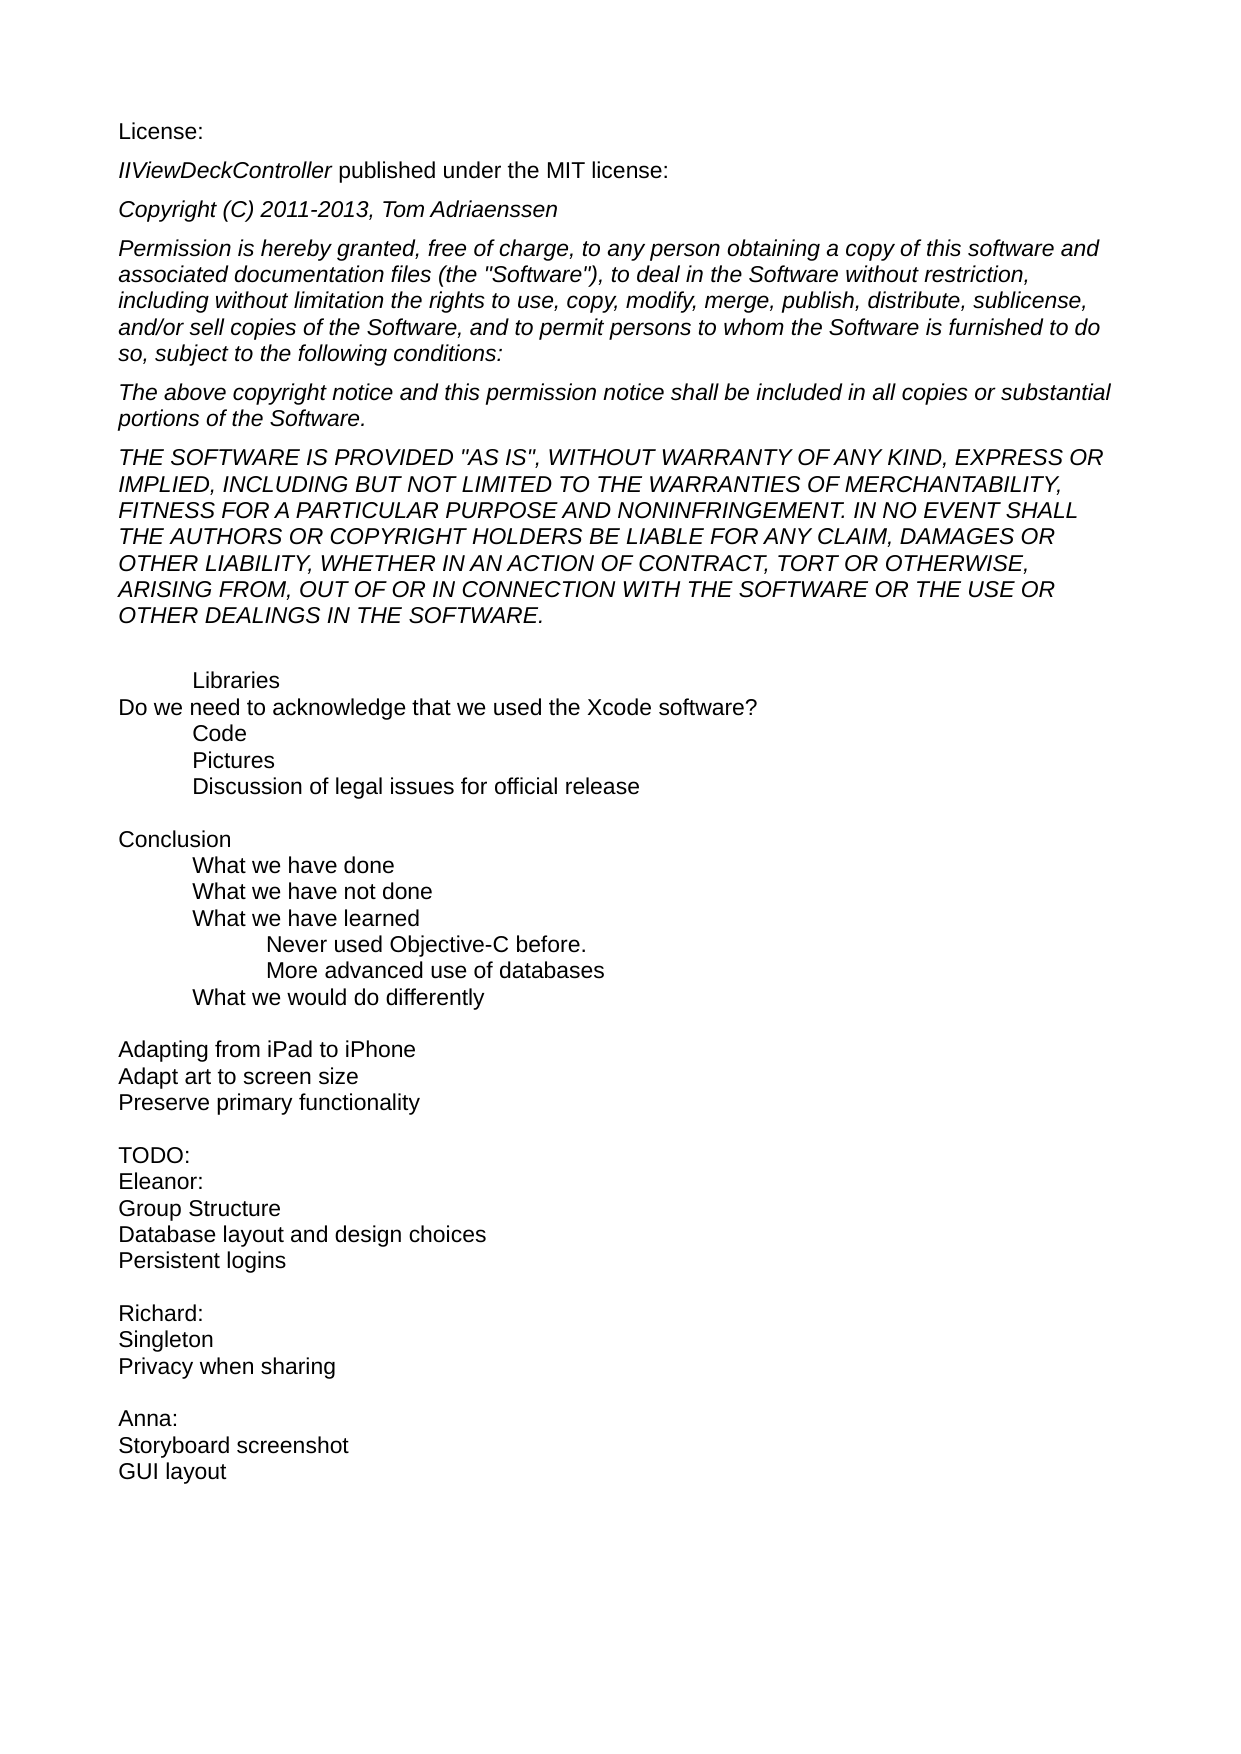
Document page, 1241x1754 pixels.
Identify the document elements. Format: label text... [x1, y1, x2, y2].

text Group Structure [118, 1194, 1122, 1221]
text Anna: [118, 1405, 1122, 1432]
text Copyright (C) 2011-2013, Tom Adriaenssen [118, 196, 1122, 222]
text Libraries [118, 667, 1122, 694]
text Richard: [118, 1300, 1122, 1326]
text What we have done [118, 852, 1122, 878]
text TODO: [118, 1142, 1122, 1168]
text The above copyright notice and this permission notice shall be included in all copies or substantial portions of the Software. [118, 379, 1122, 432]
text Singleton [118, 1326, 1122, 1353]
text Database layout and design choices [118, 1221, 1122, 1247]
text Privacy when sharing [118, 1353, 1122, 1379]
text GUI layout [118, 1458, 1122, 1484]
text Conclusion [118, 826, 1122, 852]
text Persistent logins [118, 1247, 1122, 1274]
text Adapt art to screen size [118, 1063, 1122, 1089]
text Do we need to acknowledge that we used the Xcode software? [118, 694, 1122, 720]
text Pictures [118, 747, 1122, 773]
subtitle License: [118, 118, 1122, 144]
text IIViewDeckController published under the MIT license: [118, 157, 1122, 183]
text What we have not done [118, 878, 1122, 905]
text Never used Objective-C before. [118, 931, 1122, 957]
text What we would do differently [118, 984, 1122, 1010]
text Discussion of legal issues for official release [118, 773, 1122, 799]
text What we have learned [118, 905, 1122, 931]
text Storyboard screenshot [118, 1432, 1122, 1458]
text Code [118, 720, 1122, 747]
text More advanced use of databases [118, 957, 1122, 984]
text Permission is hereby granted, free of charge, to any person obtaining a copy of this software and associated documentation files (the "Software"), to deal in the Software without restriction, including without limitation the rights to use, copy, modify, merge, publish, distribute, sublicense, and/or sell copies of the Software, and to permit persons to whom the Software is furnished to do so, subject to the following conditions: [118, 235, 1122, 366]
text THE SOFTWARE IS PROVIDED "AS IS", WITHOUT WARRANTY OF ANY KIND, EXPRESS OR IMPLIED, INCLUDING BUT NOT LIMITED TO THE WARRANTIES OF MERCHANTABILITY, FITNESS FOR A PARTICULAR PURPOSE AND NONINFRINGEMENT. IN NO EVENT SHALL THE AUTHORS OR COPYRIGHT HOLDERS BE LIABLE FOR ANY CLAIM, DAMAGES OR OTHER LIABILITY, WHETHER IN AN ACTION OF CONTRACT, TORT OR OTHERWISE, ARISING FROM, OUT OF OR IN CONNECTION WITH THE SOFTWARE OR THE USE OR OTHER DEALINGS IN THE SOFTWARE. [118, 444, 1122, 629]
text Preserve primary functionality [118, 1089, 1122, 1116]
text Eleanor: [118, 1168, 1122, 1194]
text Adapting from iPad to iPhone [118, 1036, 1122, 1063]
